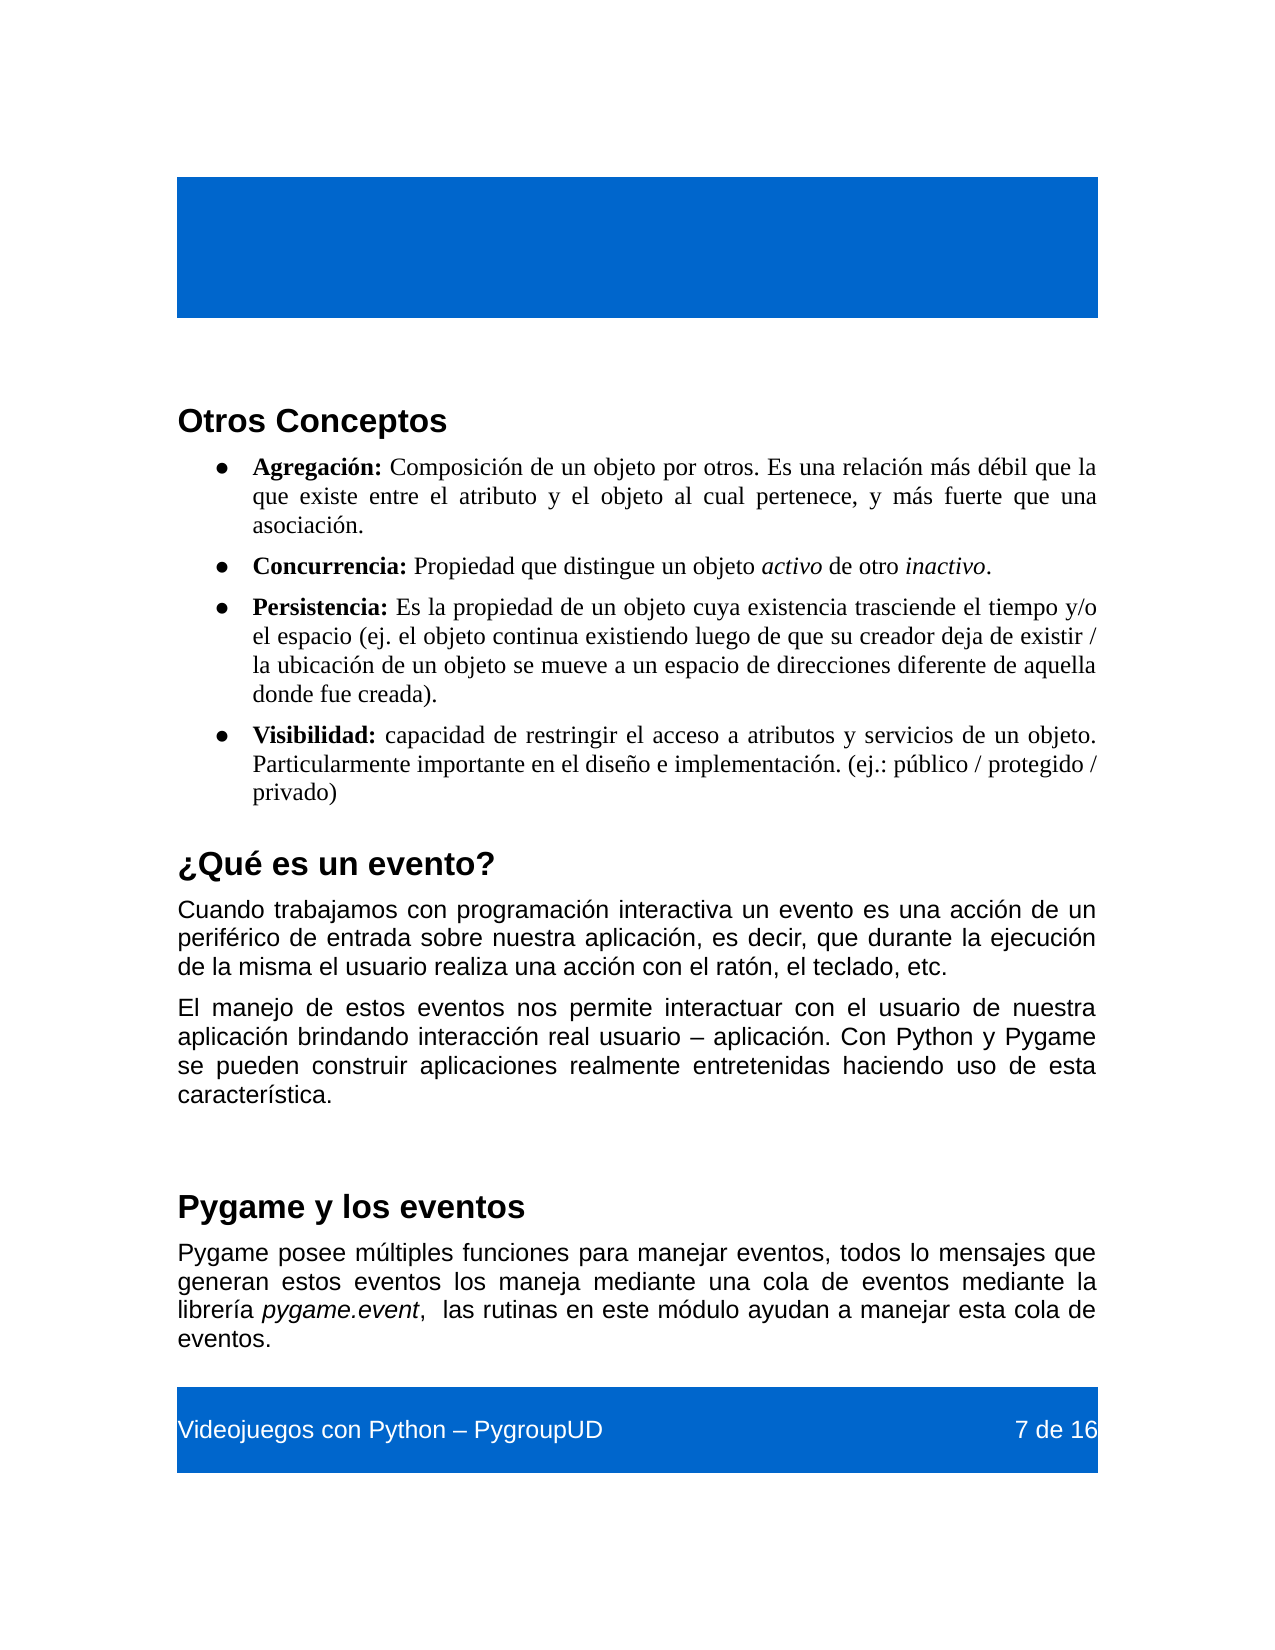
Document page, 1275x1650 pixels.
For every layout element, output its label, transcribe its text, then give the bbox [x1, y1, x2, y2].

text Pygame posee múltiples funciones para manejar eventos, todos lo mensajes que generan estos eventos los maneja mediante una cola de eventos mediante la librería pygame.event, las rutinas en este módulo ayudan a manejar esta cola de eventos. [177, 1238, 1098, 1353]
subtitle ¿Qué es un evento? [177, 844, 1098, 882]
list Visibilidad: capacidad de restringir el acceso a atributos y servicios de un objeto. Particularmente importante en el diseño e implementación. (ej.: público / protegido / privado) [215, 720, 1098, 806]
subtitle Pygame y los eventos [177, 1187, 1098, 1226]
text El manejo de estos eventos nos permite interactuar con el usuario de nuestra aplicación brindando interacción real usuario – aplicación. Con Python y Pygame se pueden construir aplicaciones realmente entretenidas haciendo uso de esta característica. [177, 993, 1098, 1108]
subtitle Otros Conceptos [177, 401, 1098, 440]
list Agregación: Composición de un objeto por otros. Es una relación más débil que la que existe entre el atributo y el objeto al cual pertenece, y más fuerte que una asociación. [215, 452, 1098, 539]
text Cuando trabajamos con programación interactiva un evento es una acción de un periférico de entrada sobre nuestra aplicación, es decir, que durante la ejecución de la misma el usuario realiza una acción con el ratón, el teclado, etc. [177, 894, 1098, 981]
list Persistencia: Es la propiedad de un objeto cuya existencia trasciende el tiempo y/o el espacio (ej. el objeto continua existiendo luego de que su creador deja de existir / la ubicación de un objeto se mueve a un espacio de direcciones diferente de aquella donde fue creada). [215, 592, 1098, 707]
list Concurrencia: Propiedad que distingue un objeto activo de otro inactivo. [215, 551, 1098, 580]
